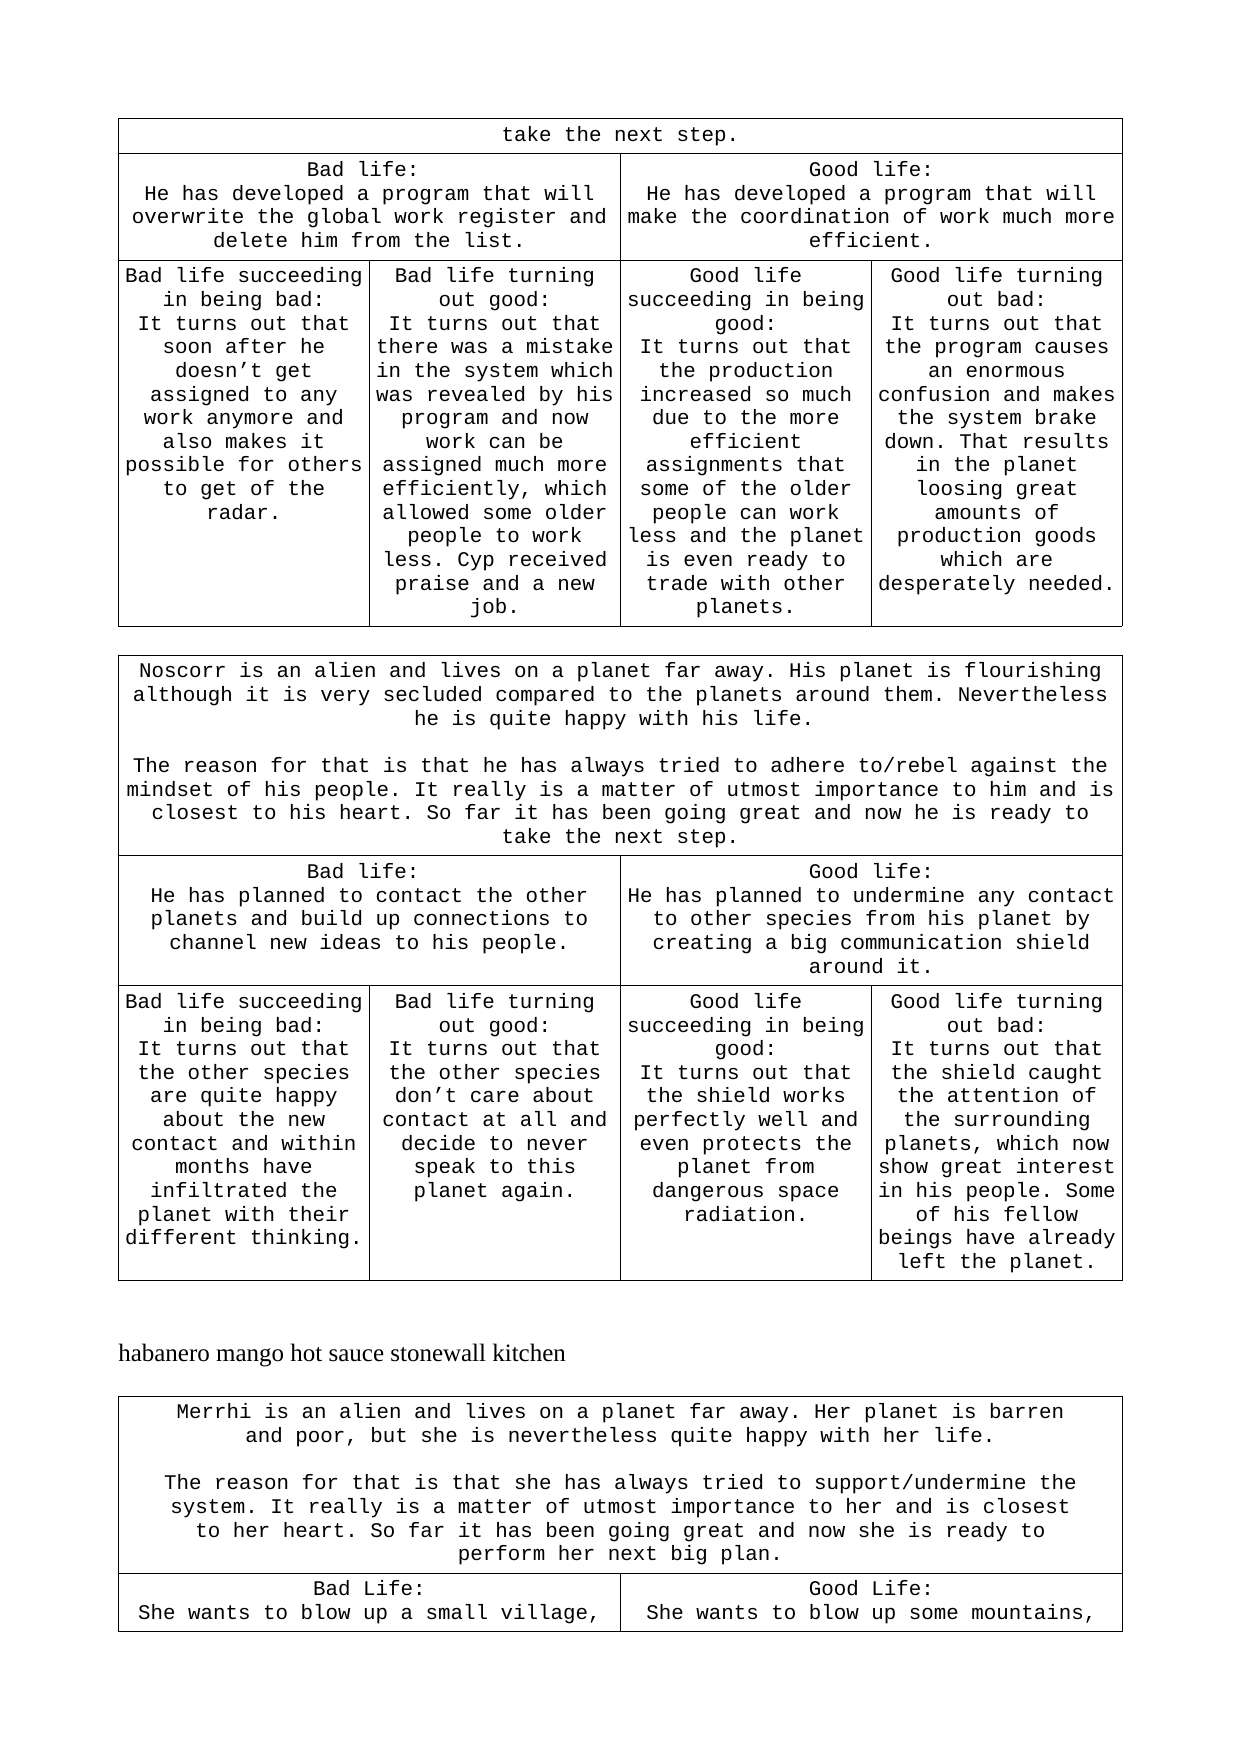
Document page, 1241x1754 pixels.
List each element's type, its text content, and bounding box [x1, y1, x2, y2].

table_header Noscorr is an alien and lives on a planet far away. His planet is flourishing although it is very secluded compared to the planets around them. Nevertheless he is quite happy with his life. The reason for that is that he has always tried to adhere to/rebel against the mindset of his people. It really is a matter of utmost importance to him and is closest to his heart. So far it has been going great and now he is ready to take the next step. [119, 656, 1122, 855]
table_cell Bad life succeeding in being bad: It turns out that the other species are quite happy about the new contact and within months have infiltrated the planet with their different thinking. [119, 986, 369, 1280]
table_cell Bad life turning out good: It turns out that there was a mistake in the system which was revealed by his program and now work can be assigned much more efficiently, which allowed some older people to work less. Cyp received praise and a new job. [370, 261, 620, 626]
table_cell Bad life: He has planned to contact the other planets and build up connections to channel new ideas to his people. [119, 856, 620, 985]
table_cell Good life: He has developed a program that will make the coordination of work much more efficient. [621, 154, 1122, 259]
table_cell Bad Life: She wants to blow up a small village, [119, 1574, 620, 1631]
table_cell Bad life turning out good: It turns out that the other species don’t care about contact at all and decide to never speak to this planet again. [370, 986, 620, 1280]
table_header Merrhi is an alien and lives on a planet far away. Her planet is barren and poor, but she is nevertheless quite happy with her life. The reason for that is that she has always tried to support/undermine the system. It really is a matter of utmost importance to her and is closest to her heart. So far it has been going great and now she is ready to perform her next big plan. [119, 1397, 1122, 1573]
text habanero mango hot sauce stonewall kitchen [118, 1338, 1122, 1367]
table_cell Good life succeeding in being good: It turns out that the shield works perfectly well and even protects the planet from dangerous space radiation. [621, 986, 871, 1280]
table_cell Bad life: He has developed a program that will overwrite the global work register and delete him from the list. [119, 154, 620, 259]
table_cell Good Life: She wants to blow up some mountains, [621, 1574, 1122, 1631]
table_cell Good life succeeding in being good: It turns out that the production increased so much due to the more efficient assignments that some of the older people can work less and the planet is even ready to trade with other planets. [621, 261, 871, 626]
table_cell Bad life succeeding in being bad: It turns out that soon after he doesn’t get assigned to any work anymore and also makes it possible for others to get of the radar. [119, 261, 369, 626]
table_cell Good life: He has planned to undermine any contact to other species from his planet by creating a big communication shield around it. [621, 856, 1122, 985]
table_cell Good life turning out bad: It turns out that the program causes an enormous confusion and makes the system brake down. That results in the planet loosing great amounts of production goods which are desperately needed. [872, 261, 1122, 626]
table_header take the next step. [119, 119, 1122, 153]
table_cell Good life turning out bad: It turns out that the shield caught the attention of the surrounding planets, which now show great interest in his people. Some of his fellow beings have already left the planet. [872, 986, 1122, 1280]
